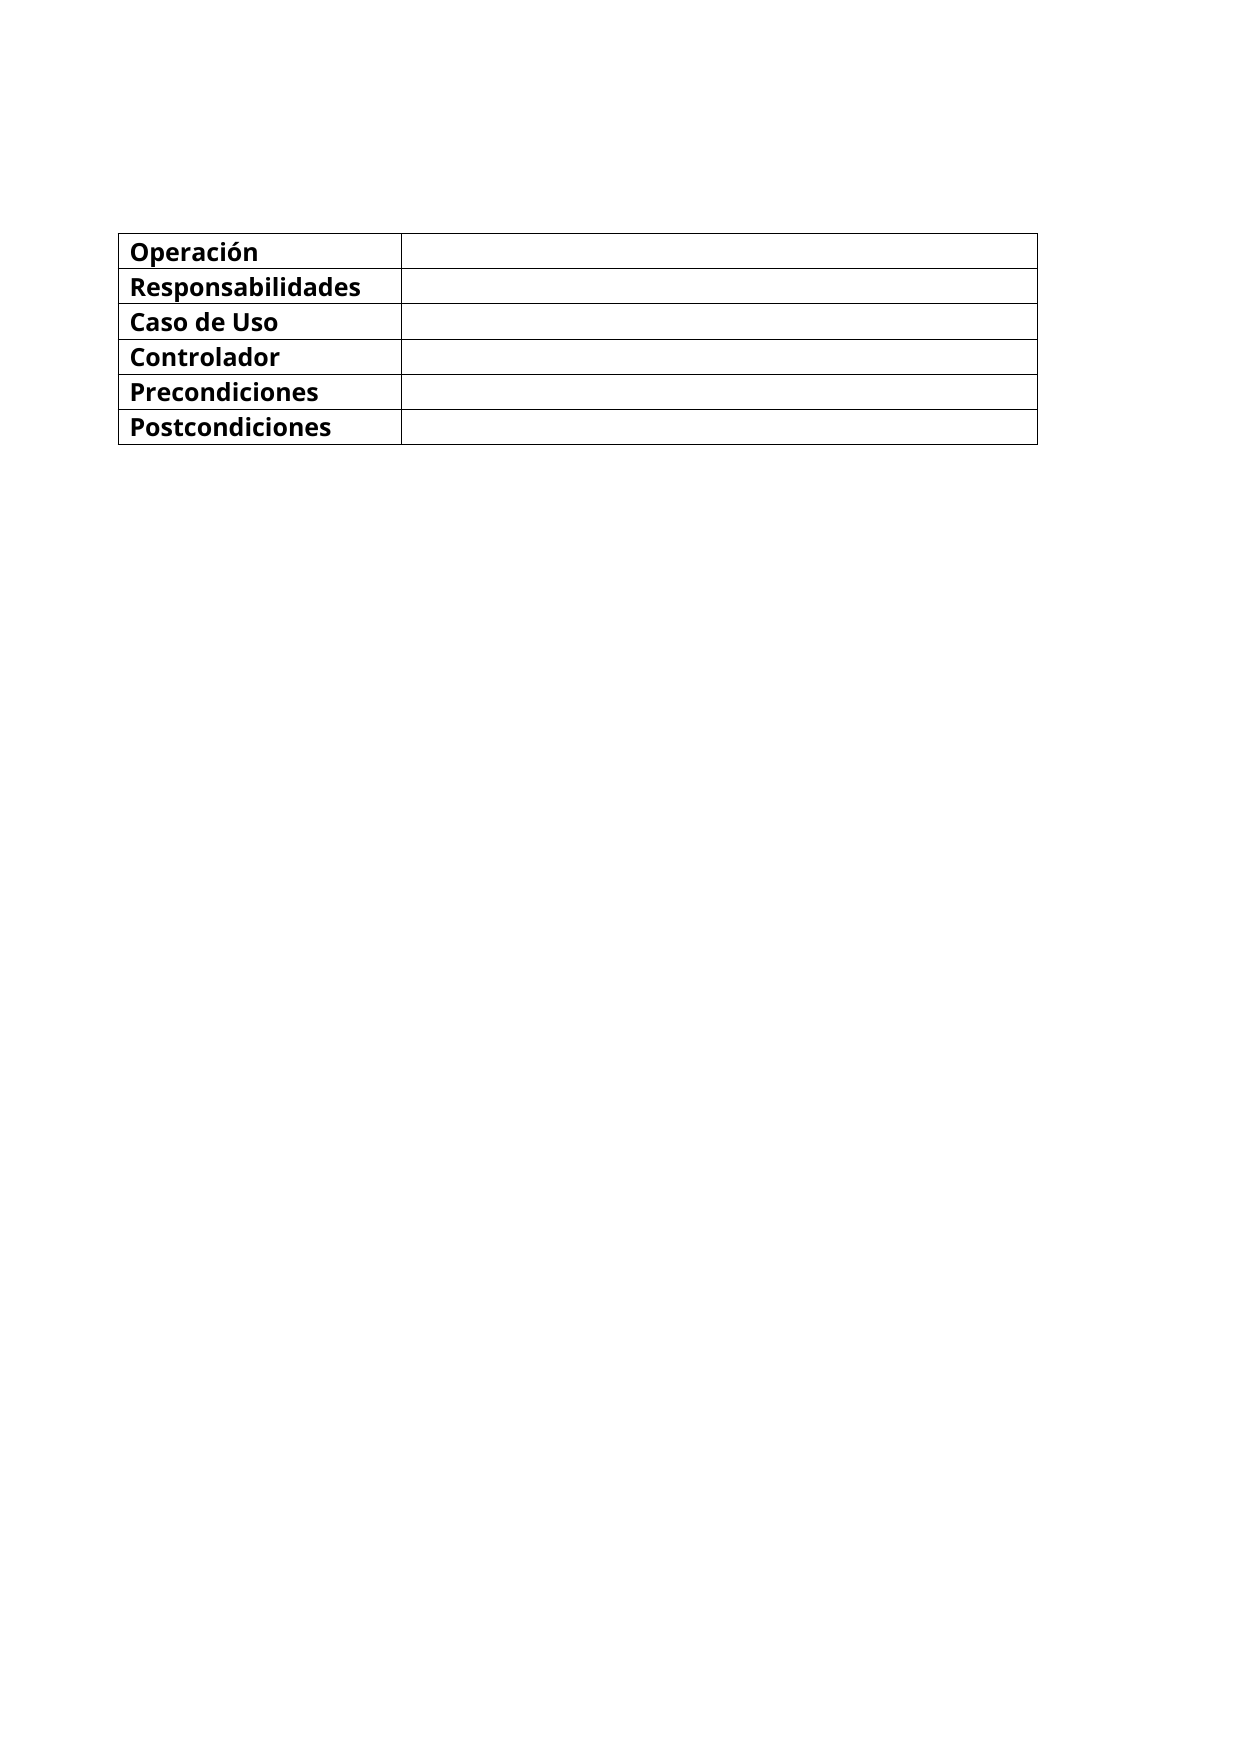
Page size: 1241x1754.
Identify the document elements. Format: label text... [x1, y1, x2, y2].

table_header Operación [119, 234, 401, 268]
table_cell Controlador [119, 340, 401, 373]
table_cell [402, 375, 1037, 409]
table_cell Postcondiciones [119, 410, 401, 444]
table_header [402, 234, 1037, 268]
table_cell Caso de Uso [119, 304, 401, 338]
table_cell [402, 410, 1037, 444]
table_cell [402, 269, 1037, 303]
table_cell [402, 304, 1037, 338]
table_cell [402, 340, 1037, 373]
table_cell Responsabilidades [119, 269, 401, 303]
table_cell Precondiciones [119, 375, 401, 409]
